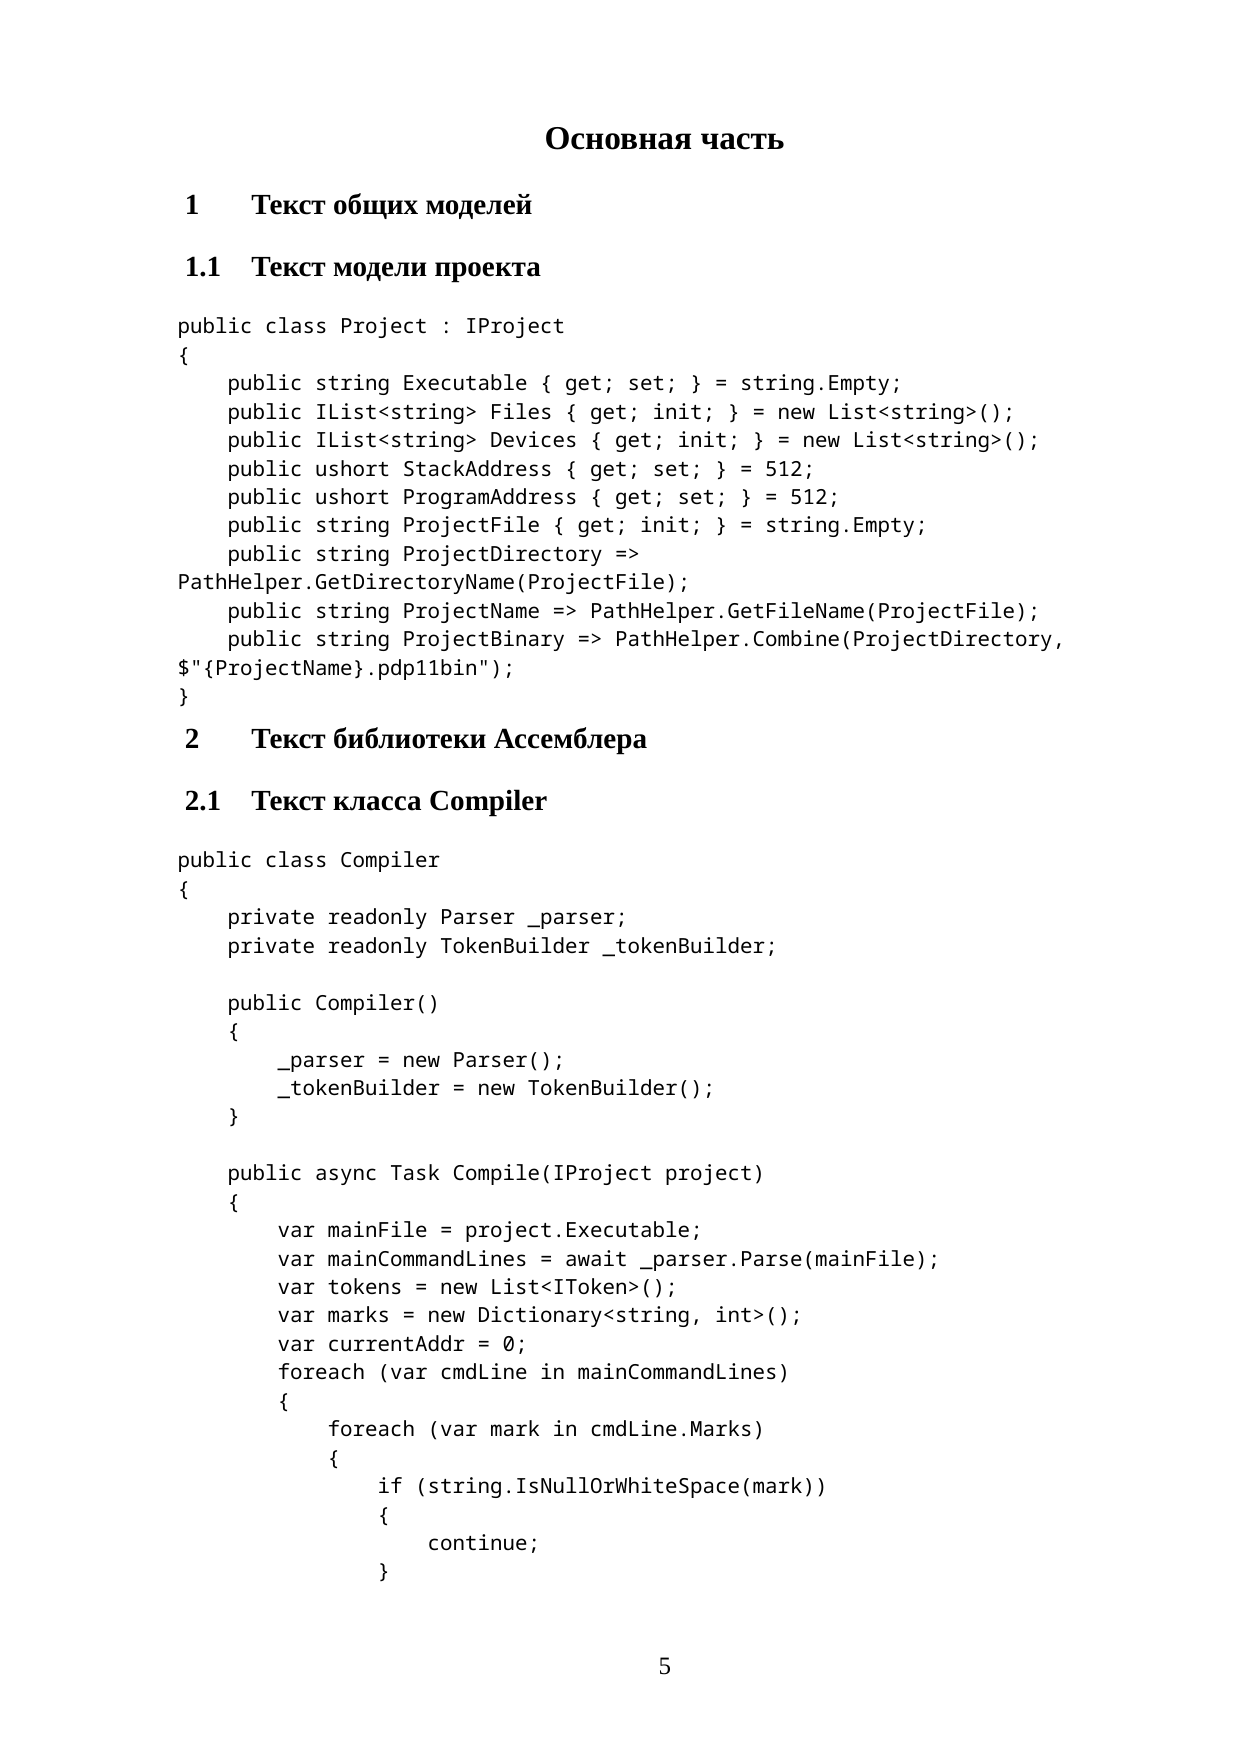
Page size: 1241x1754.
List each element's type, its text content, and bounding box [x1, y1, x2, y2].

table_header public class Compiler { private readonly Parser _parser; private readonly TokenBuilder _tokenBuilder; public Compiler() { _parser = new Parser(); _tokenBuilder = new TokenBuilder(); } public async Task Compile(IProject project) { var mainFile = project.Executable; var mainCommandLines = await _parser.Parse(mainFile); var tokens = new List<IToken>(); var marks = new Dictionary<string, int>(); var currentAddr = 0; foreach (var cmdLine in mainCommandLines) { foreach (var mark in cmdLine.Marks) { if (string.IsNullOrWhiteSpace(mark)) { continue; } [177, 846, 1152, 1613]
subtitle Текст общих моделей [177, 187, 1152, 221]
subtitle Текст модели проекта [177, 249, 1152, 283]
subtitle Основная часть [177, 118, 1152, 156]
table_header public class Project : IProject { public string Executable { get; set; } = string.Empty; public IList<string> Files { get; init; } = new List<string>(); public IList<string> Devices { get; init; } = new List<string>(); public ushort StackAddress { get; set; } = 512; public ushort ProgramAddress { get; set; } = 512; public string ProjectFile { get; init; } = string.Empty; public string ProjectDirectory => PathHelper.GetDirectoryName(ProjectFile); public string ProjectName => PathHelper.GetFileName(ProjectFile); public string ProjectBinary => PathHelper.Combine(ProjectDirectory, $"{ProjectName}.pdp11bin"); } [177, 312, 1152, 710]
subtitle Текст библиотеки Ассемблера [177, 721, 1152, 755]
subtitle Текст класса Compiler [177, 783, 1152, 817]
